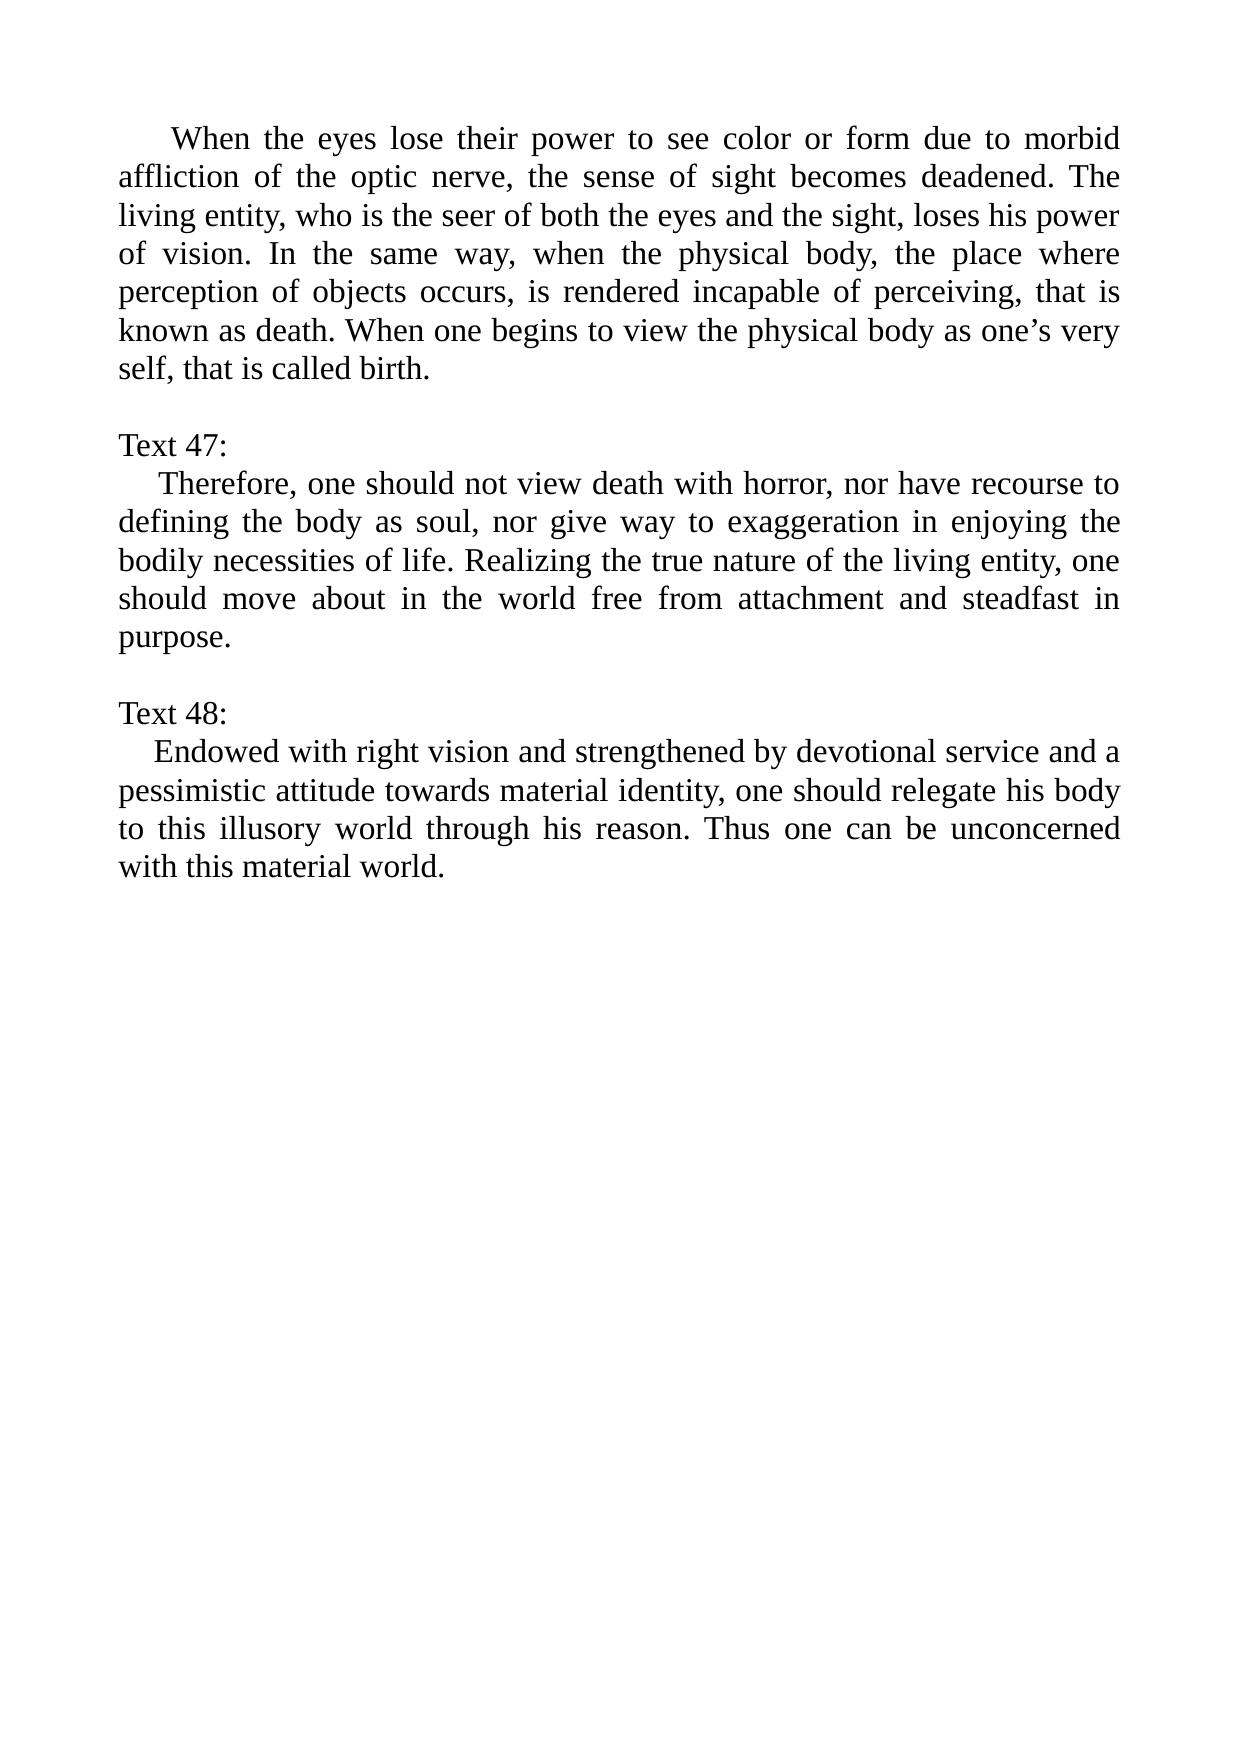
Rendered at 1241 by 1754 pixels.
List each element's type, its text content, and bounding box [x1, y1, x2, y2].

text Text 47: [118, 425, 1122, 463]
text Endowed with right vision and strengthened by devotional service and a pessimistic attitude towards material identity, one should relegate his body to this illusory world through his reason. Thus one can be unconcerned with this material world. [118, 731, 1122, 885]
text Text 48: [118, 693, 1122, 731]
text Therefore, one should not view death with horror, nor have recourse to defining the body as soul, nor give way to exaggeration in enjoying the bodily necessities of life. Realizing the true nature of the living entity, one should move about in the world free from attachment and steadfast in purpose. [118, 463, 1122, 655]
text When the eyes lose their power to see color or form due to morbid affliction of the optic nerve, the sense of sight becomes deadened. The living entity, who is the seer of both the eyes and the sight, loses his power of vision. In the same way, when the physical body, the place where perception of objects occurs, is rendered incapable of perceiving, that is known as death. When one begins to view the physical body as one’s very self, that is called birth. [118, 118, 1122, 386]
